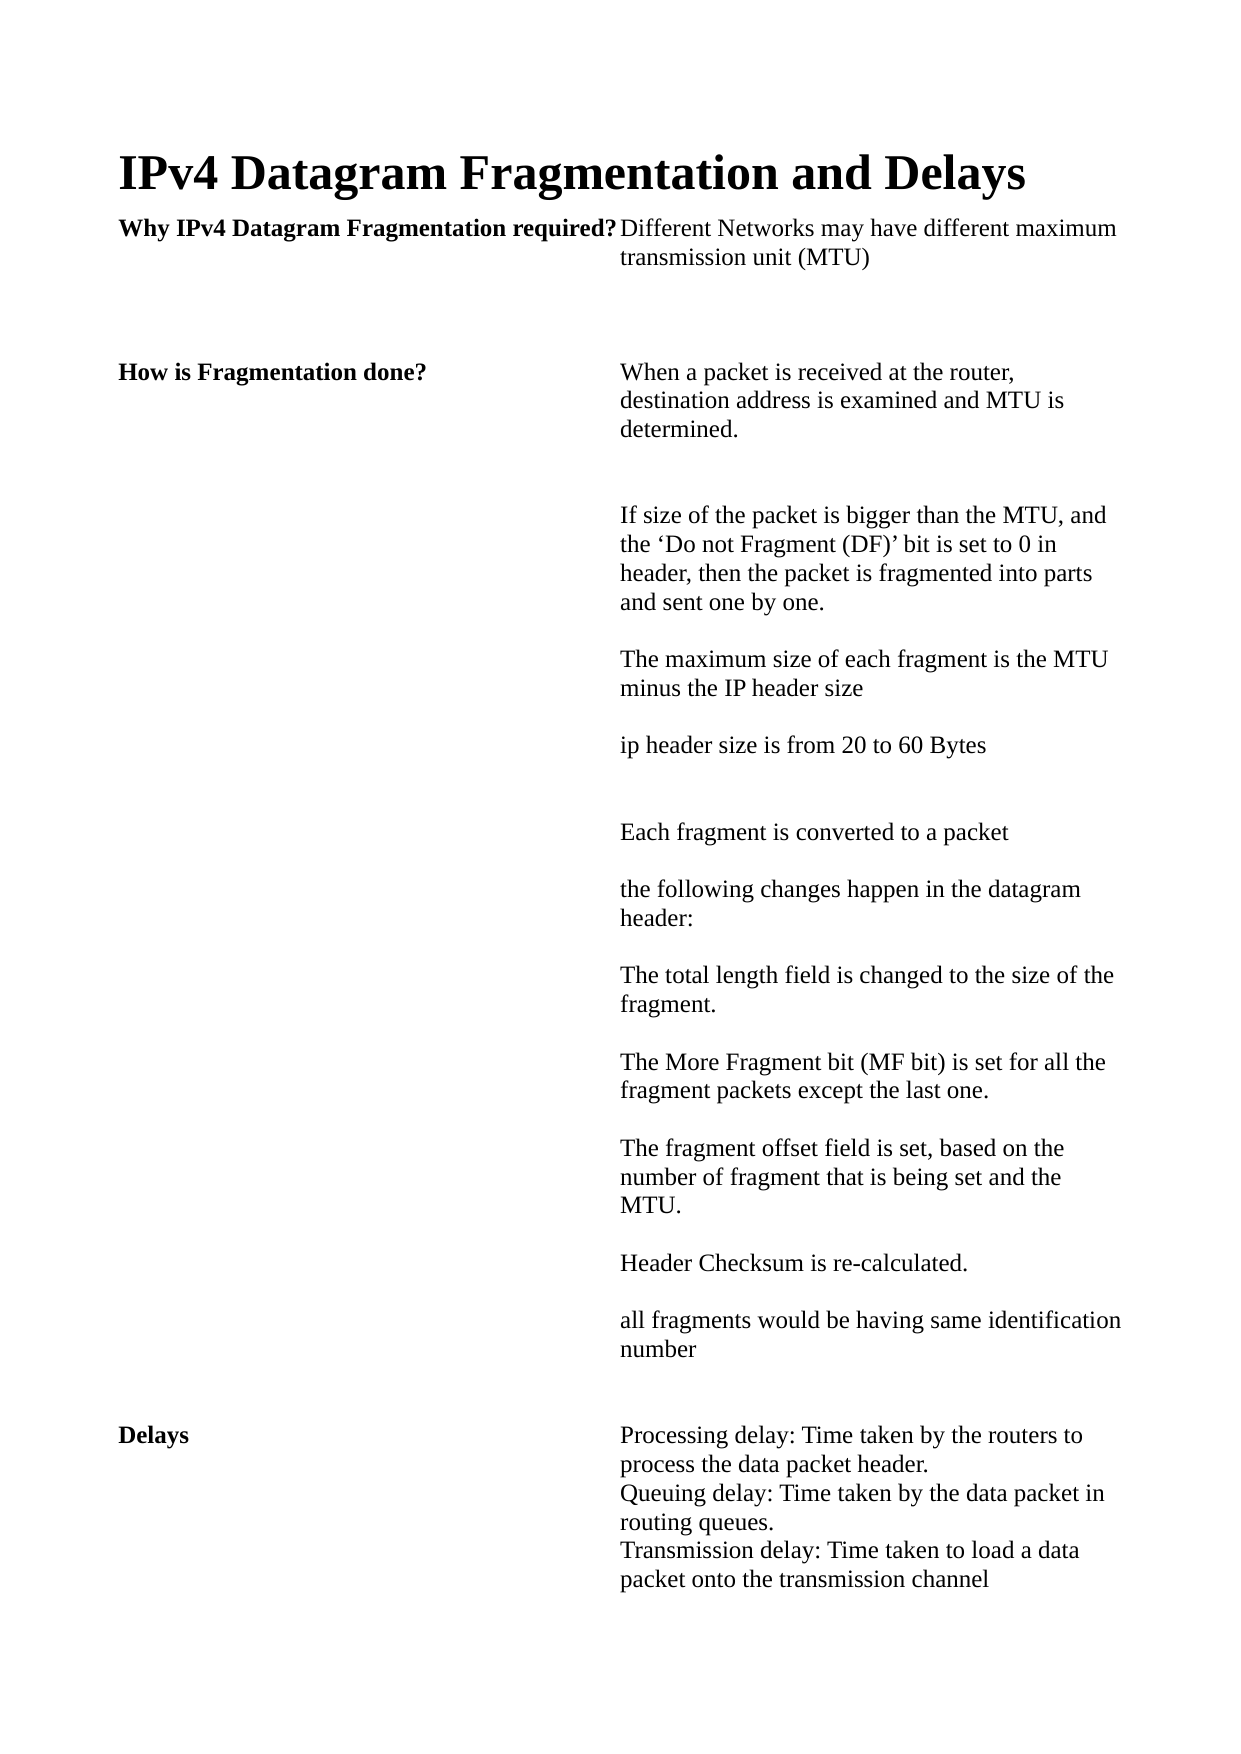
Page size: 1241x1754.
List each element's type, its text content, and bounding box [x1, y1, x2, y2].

table_cell [118, 1478, 620, 1536]
table_cell Queuing delay: Time taken by the data packet in routing queues. [620, 1478, 1122, 1536]
table_cell How is Fragmentation done? [118, 357, 620, 1421]
subtitle IPv4 Datagram Fragmentation and Delays [118, 143, 1122, 201]
table_cell Processing delay: Time taken by the routers to process the data packet header. [620, 1421, 1122, 1478]
table_header Different Networks may have different maximum transmission unit (MTU) [620, 213, 1122, 357]
table_cell [118, 1536, 620, 1622]
table_cell Delays [118, 1421, 620, 1478]
table_cell Transmission delay: Time taken to load a data packet onto the transmission channel [620, 1536, 1122, 1622]
table_header Why IPv4 Datagram Fragmentation required? [118, 213, 620, 357]
table_cell When a packet is received at the router, destination address is examined and MTU is determined. If size of the packet is bigger than the MTU, and the ‘Do not Fragment (DF)’ bit is set to 0 in header, then the packet is fragmented into parts and sent one by one. The maximum size of each fragment is the MTU minus the IP header size ip header size is from 20 to 60 Bytes Each fragment is converted to a packet the following changes happen in the datagram header: The total length field is changed to the size of the fragment. The More Fragment bit (MF bit) is set for all the fragment packets except the last one. The fragment offset field is set, based on the number of fragment that is being set and the MTU. Header Checksum is re-calculated. all fragments would be having same identification number [620, 357, 1122, 1421]
